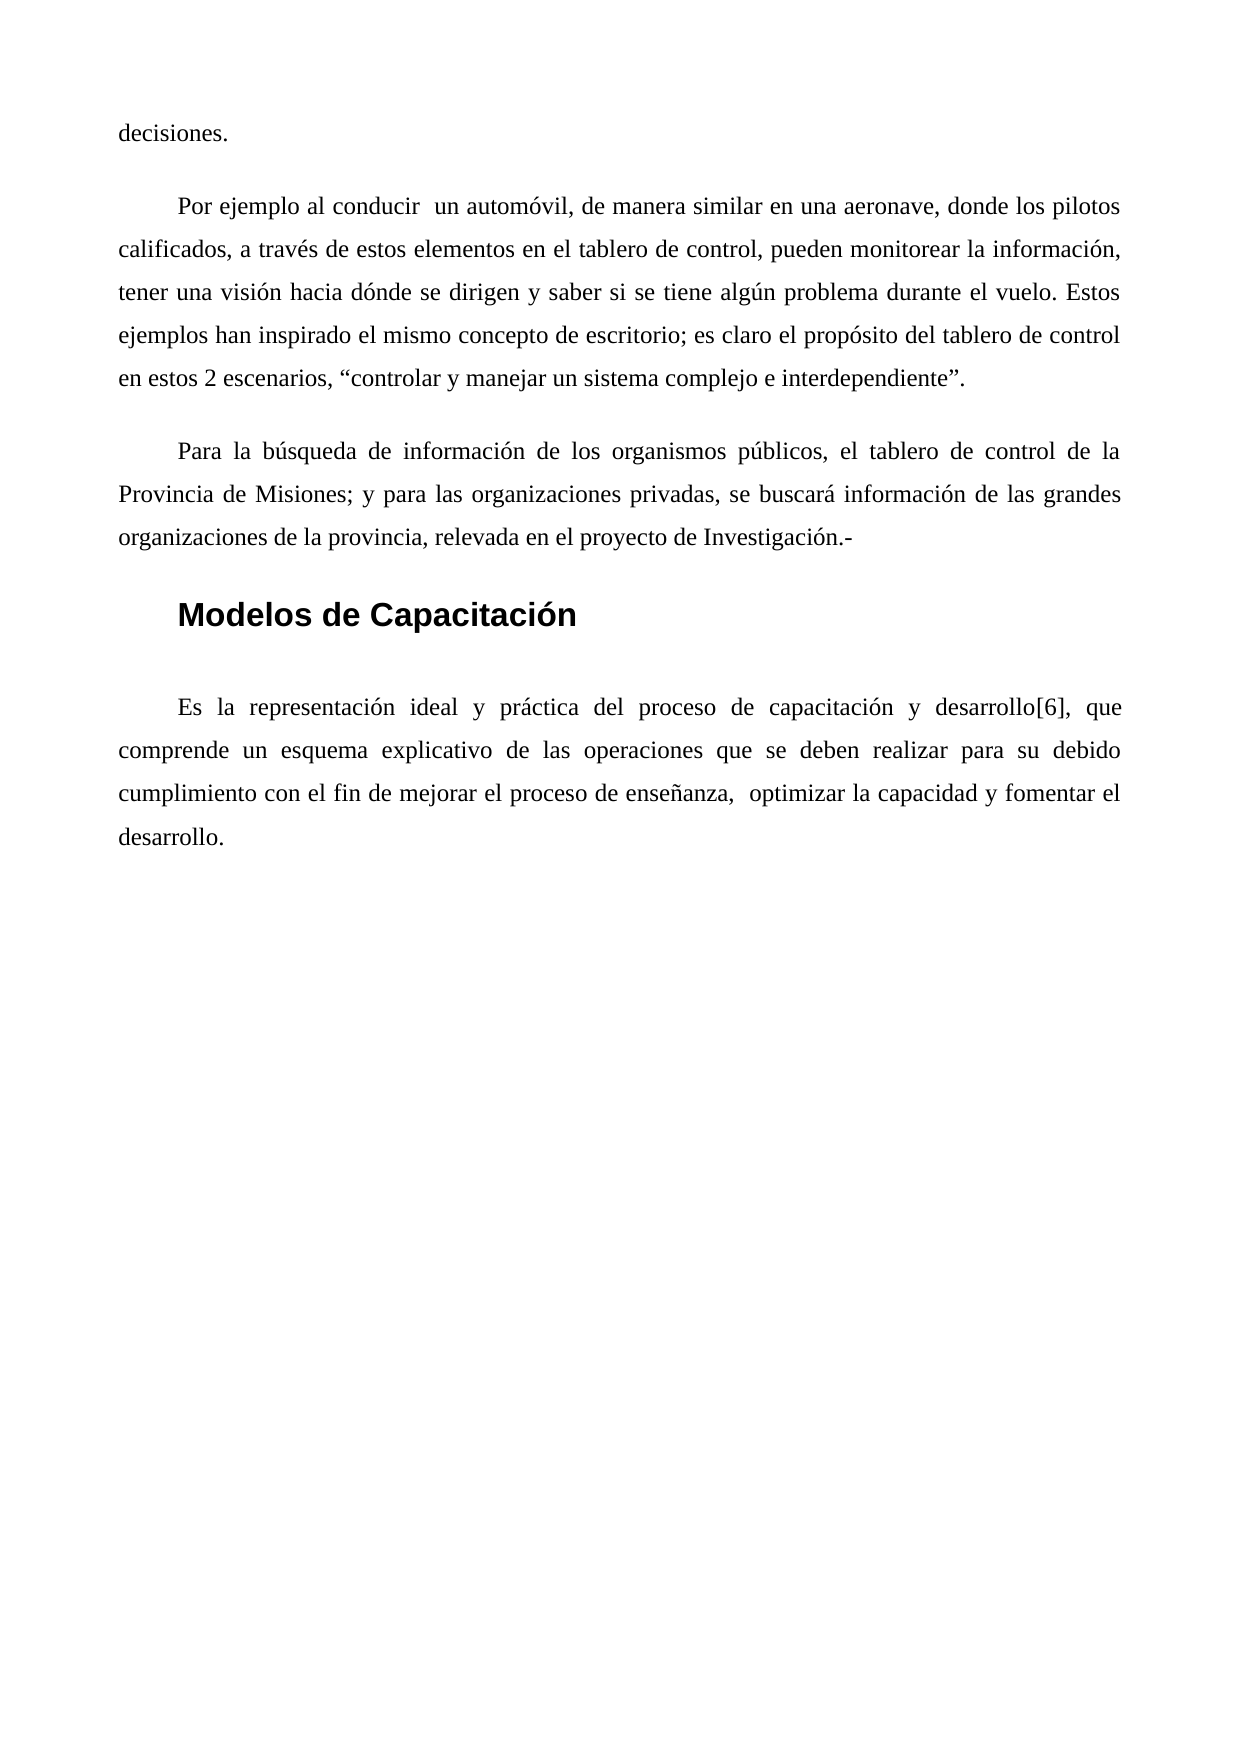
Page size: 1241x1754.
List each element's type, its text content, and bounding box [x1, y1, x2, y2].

text decisiones. [118, 118, 1122, 147]
text Por ejemplo al conducir un automóvil, de manera similar en una aeronave, donde los pilotos calificados, a través de estos elementos en el tablero de control, pueden monitorear la información, tener una visión hacia dónde se dirigen y saber si se tiene algún problema durante el vuelo. Estos ejemplos han inspirado el mismo concepto de escritorio; es claro el propósito del tablero de control en estos 2 escenarios, “controlar y manejar un sistema complejo e interdependiente”. [118, 191, 1122, 392]
text Para la búsqueda de información de los organismos públicos, el tablero de control de la Provincia de Misiones; y para las organizaciones privadas, se buscará información de las grandes organizaciones de la provincia, relevada en el proyecto de Investigación.- [118, 436, 1122, 551]
subtitle Modelos de Capacitación [148, 595, 1122, 633]
text Es la representación ideal y práctica del proceso de capacitación y desarrollo[6], que comprende un esquema explicativo de las operaciones que se deben realizar para su debido cumplimiento con el fin de mejorar el proceso de enseñanza, optimizar la capacidad y fomentar el desarrollo. [118, 692, 1122, 850]
